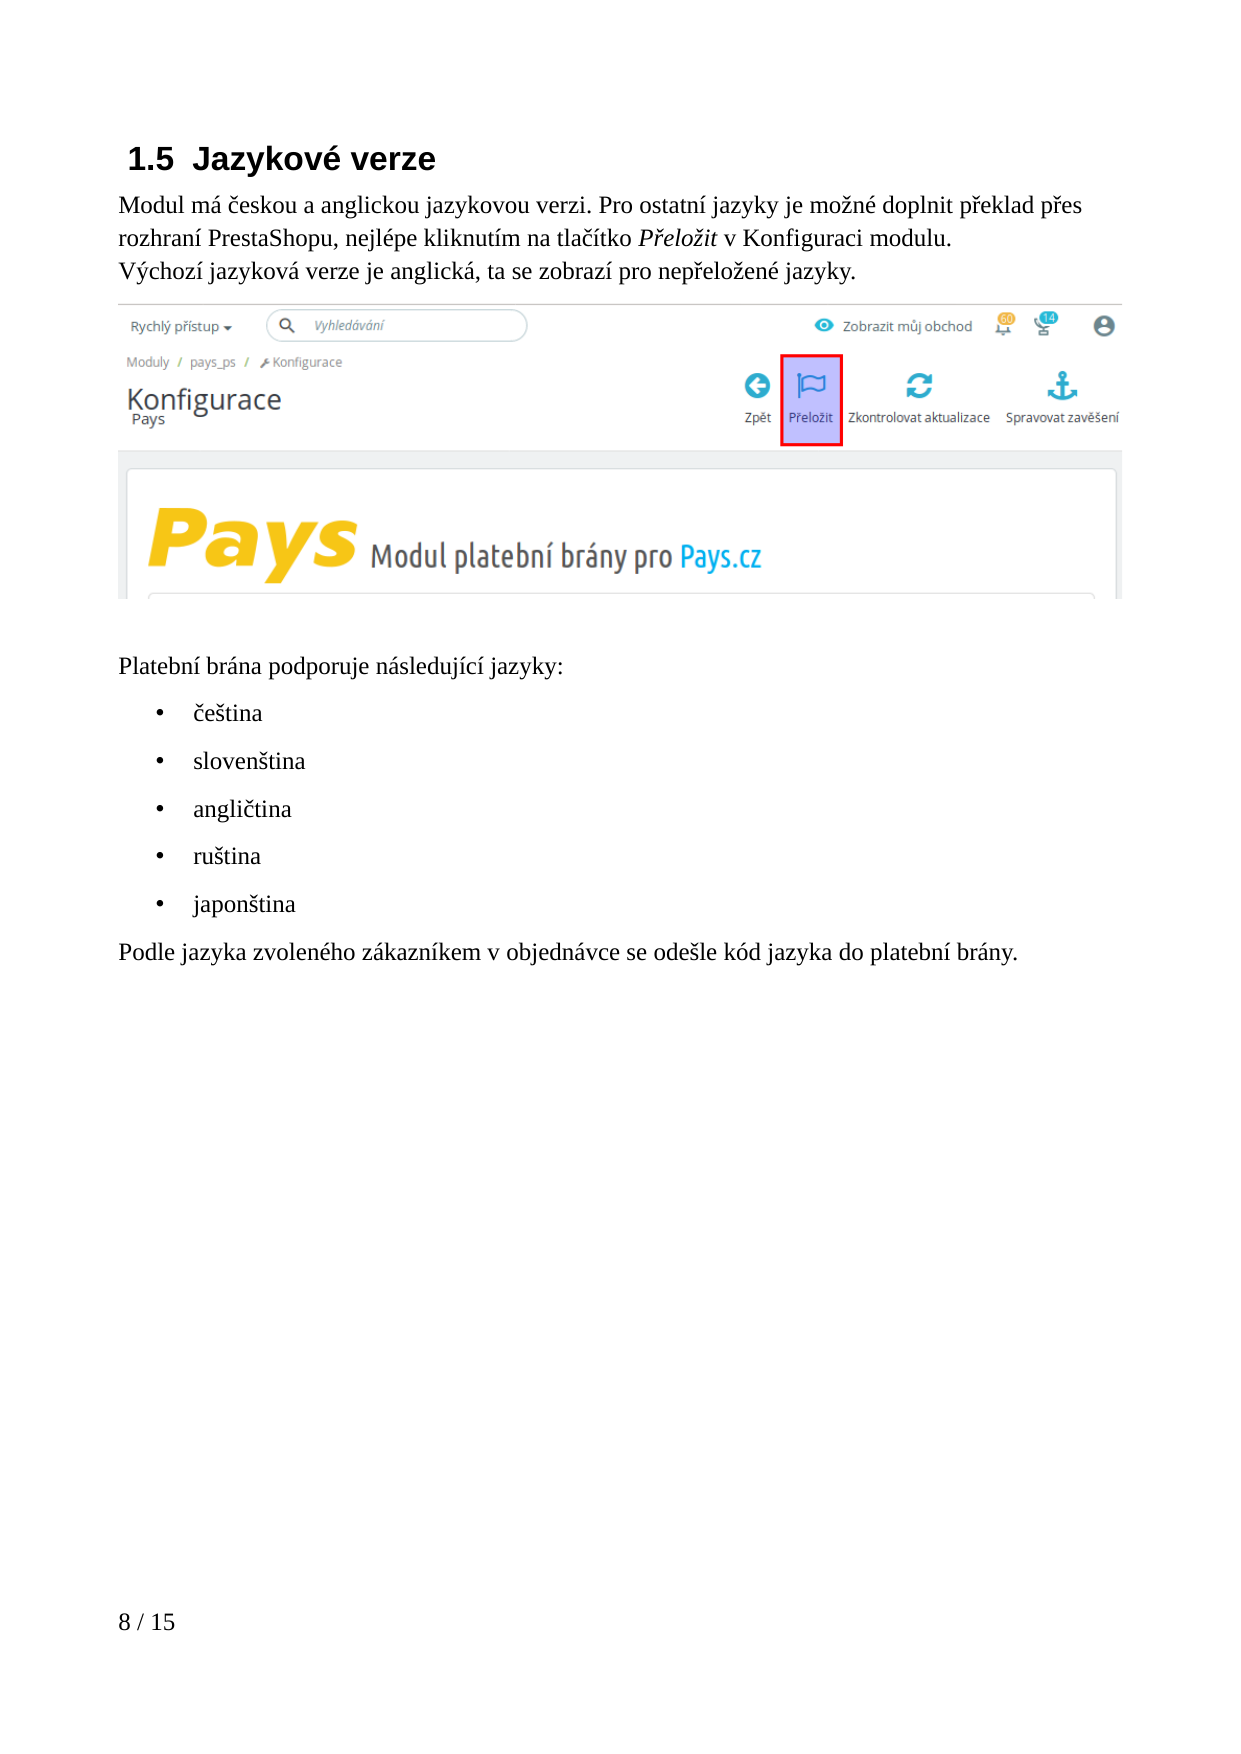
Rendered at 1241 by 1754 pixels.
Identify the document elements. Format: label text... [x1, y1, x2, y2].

list slovenština [156, 746, 1122, 775]
subtitle Jazykové verze [118, 139, 1122, 178]
list angličtina [156, 794, 1122, 822]
text Modul má českou a anglickou jazykovou verzi. Pro ostatní jazyky je možné doplnit překlad přes rozhraní PrestaShopu, nejlépe kliknutím na tlačítko Přeložit v Konfiguraci modulu. Výchozí jazyková verze je anglická, ta se zobrazí pro nepřeložené jazyky. [118, 190, 1122, 285]
list ruština [156, 841, 1122, 870]
picture [118, 303, 1123, 599]
text Podle jazyka zvoleného zákazníkem v objednávce se odešle kód jazyka do platební brány. [118, 937, 1122, 965]
list čeština [156, 698, 1122, 727]
list japonština [156, 889, 1122, 918]
text Platební brána podporuje následující jazyky: [118, 651, 1122, 680]
